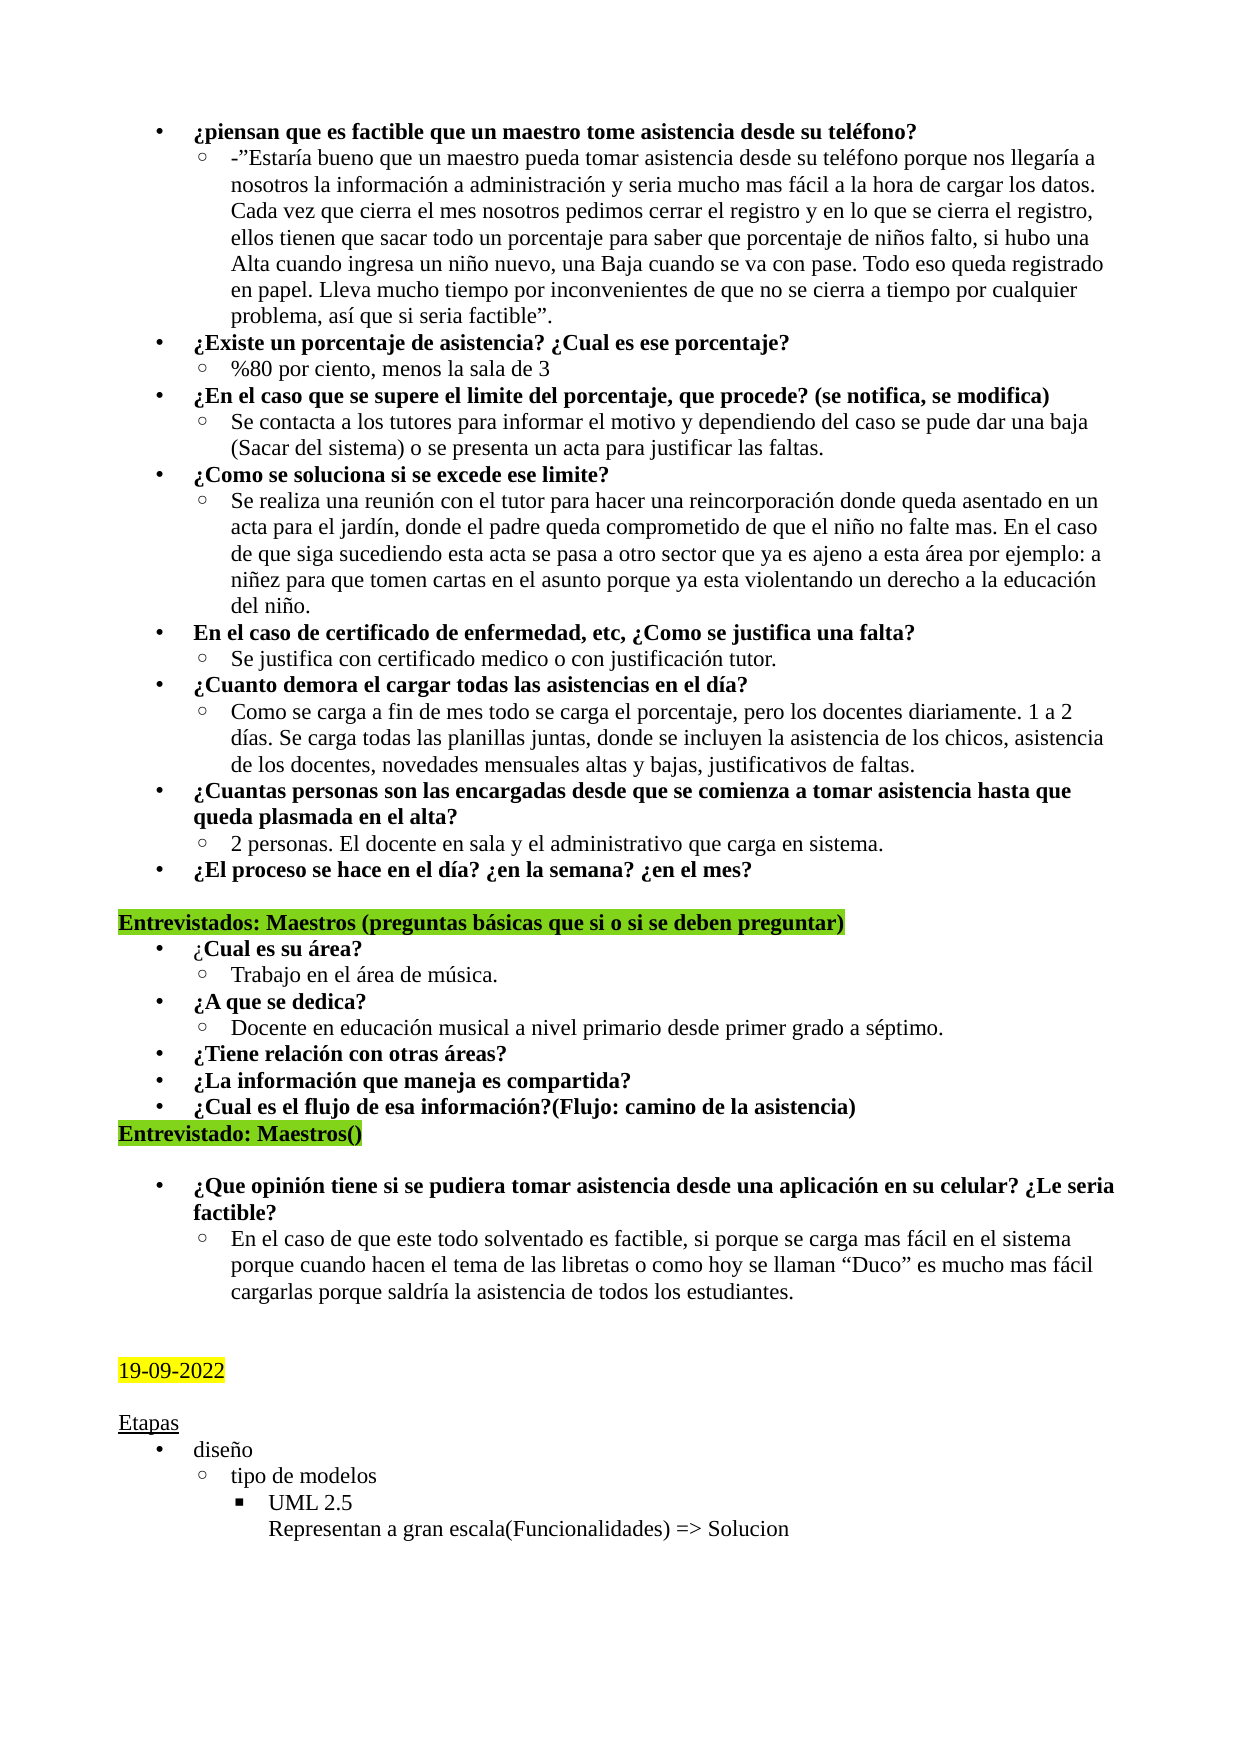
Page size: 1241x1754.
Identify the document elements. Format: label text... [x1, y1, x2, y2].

list Se contacta a los tutores para informar el motivo y dependiendo del caso se pude dar una baja (Sacar del sistema) o se presenta un acta para justificar las faltas. [193, 408, 1122, 461]
list tipo de modelos [193, 1462, 1122, 1488]
list ¿A que se dedica? [156, 988, 1122, 1014]
list ¿Cuanto demora el cargar todas las asistencias en el día? [156, 672, 1122, 698]
list ¿Existe un porcentaje de asistencia? ¿Cual es ese porcentaje? [156, 329, 1122, 355]
list diseño [156, 1436, 1122, 1462]
list Se justifica con certificado medico o con justificación tutor. [193, 645, 1122, 672]
text 19-09-2022 [118, 1357, 1122, 1383]
list ¿Tiene relación con otras áreas? [156, 1041, 1122, 1067]
list En el caso de que este todo solventado es factible, si porque se carga mas fácil en el sistema porque cuando hacen el tema de las libretas o como hoy se llaman “Duco” es mucho mas fácil cargarlas porque saldría la asistencia de todos los estudiantes. [193, 1225, 1122, 1304]
list Representan a gran escala(Funcionalidades) => Solucion [231, 1515, 1122, 1541]
text Entrevistados: Maestros (preguntas básicas que si o si se deben preguntar) [118, 909, 1122, 935]
list ¿Cual es su área? [156, 935, 1122, 961]
text Entrevistado: Maestros() [118, 1119, 1122, 1146]
text Etapas [118, 1409, 1122, 1436]
list ¿Cual es el flujo de esa información?(Flujo: camino de la asistencia) [156, 1093, 1122, 1119]
list Se realiza una reunión con el tutor para hacer una reincorporación donde queda asentado en un acta para el jardín, donde el padre queda comprometido de que el niño no falte mas. En el caso de que siga sucediendo esta acta se pasa a otro sector que ya es ajeno a esta área por ejemplo: a niñez para que tomen cartas en el asunto porque ya esta violentando un derecho a la educación del niño. [193, 487, 1122, 619]
list ¿Cuantas personas son las encargadas desde que se comienza a tomar asistencia hasta que queda plasmada en el alta? [156, 777, 1122, 830]
list ¿La información que maneja es compartida? [156, 1067, 1122, 1093]
list Docente en educación musical a nivel primario desde primer grado a séptimo. [193, 1014, 1122, 1041]
list ¿Que opinión tiene si se pudiera tomar asistencia desde una aplicación en su celular? ¿Le seria factible? [156, 1172, 1122, 1225]
list -”Estaría bueno que un maestro pueda tomar asistencia desde su teléfono porque nos llegaría a nosotros la información a administración y seria mucho mas fácil a la hora de cargar los datos. Cada vez que cierra el mes nosotros pedimos cerrar el registro y en lo que se cierra el registro, ellos tienen que sacar todo un porcentaje para saber que porcentaje de niños falto, si hubo una Alta cuando ingresa un niño nuevo, una Baja cuando se va con pase. Todo eso queda registrado en papel. Lleva mucho tiempo por inconvenientes de que no se cierra a tiempo por cualquier problema, así que si seria factible”. [193, 144, 1122, 329]
list UML 2.5 [231, 1488, 1122, 1515]
list En el caso de certificado de enfermedad, etc, ¿Como se justifica una falta? [156, 619, 1122, 645]
list Como se carga a fin de mes todo se carga el porcentaje, pero los docentes diariamente. 1 a 2 días. Se carga todas las planillas juntas, donde se incluyen la asistencia de los chicos, asistencia de los docentes, novedades mensuales altas y bajas, justificativos de faltas. [193, 698, 1122, 777]
list ¿En el caso que se supere el limite del porcentaje, que procede? (se notifica, se modifica) [156, 382, 1122, 408]
list %80 por ciento, menos la sala de 3 [193, 355, 1122, 382]
list Trabajo en el área de música. [193, 961, 1122, 988]
list 2 personas. El docente en sala y el administrativo que carga en sistema. [193, 830, 1122, 856]
list ¿El proceso se hace en el día? ¿en la semana? ¿en el mes? [156, 856, 1122, 882]
list ¿piensan que es factible que un maestro tome asistencia desde su teléfono? [156, 118, 1122, 144]
list ¿Como se soluciona si se excede ese limite? [156, 461, 1122, 487]
